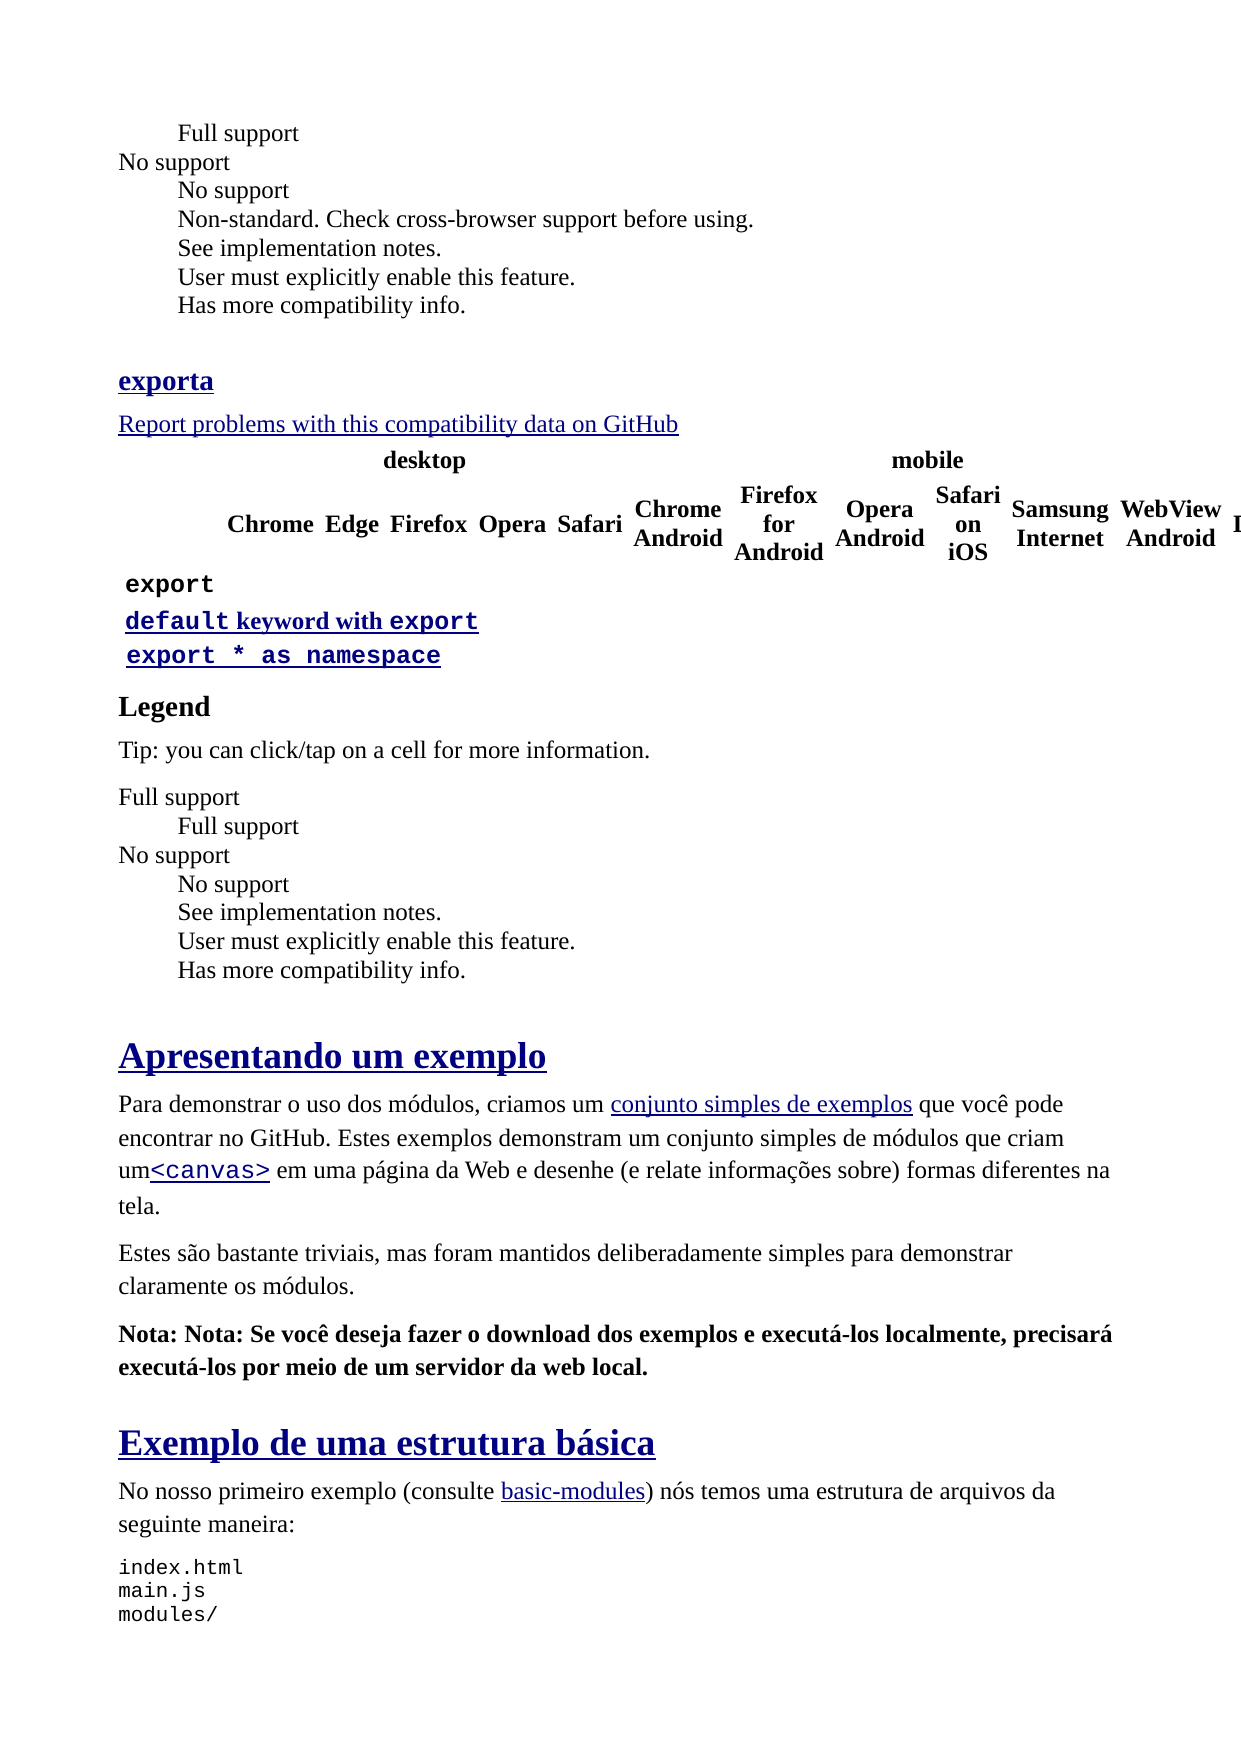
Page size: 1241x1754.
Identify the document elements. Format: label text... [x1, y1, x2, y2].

table_cell Chrome Android [628, 477, 728, 569]
text Nota: Nota: Se você deseja fazer o download dos exemplos e executá-los localmente, precisará executá-los por meio de um servidor da web local. [118, 1319, 1122, 1381]
list Full support [177, 811, 1122, 840]
list See implementation notes. [177, 897, 1122, 926]
list Full support [177, 118, 1122, 147]
table_cell Firefox for Android [728, 477, 829, 569]
subtitle exporta [118, 363, 1122, 397]
table_cell export [118, 569, 221, 603]
table_header [118, 443, 221, 477]
subtitle Exemplo de uma estrutura básica [118, 1420, 1122, 1463]
subtitle No support [118, 840, 1122, 869]
table_header export * as namespace [118, 640, 449, 674]
table_cell [221, 569, 319, 603]
list See implementation notes. [177, 233, 1122, 262]
list Has more compatibility info. [177, 955, 1122, 984]
table_cell Chrome [221, 477, 319, 569]
list Has more compatibility info. [177, 291, 1122, 319]
table_cell Safari on iOS [930, 477, 1006, 569]
table_header desktop [221, 443, 627, 477]
list User must explicitly enable this feature. [177, 262, 1122, 291]
list No support [177, 869, 1122, 897]
table_header server [1227, 443, 1240, 477]
list User must explicitly enable this feature. [177, 926, 1122, 955]
table_cell Edge [319, 477, 384, 569]
table_header default keyword with export [118, 603, 486, 640]
text No nosso primeiro exemplo (consulte basic-modules) nós temos uma estrutura de arquivos da seguinte maneira: [118, 1476, 1122, 1538]
text Para demonstrar o uso dos módulos, criamos um conjunto simples de exemplos que você pode encontrar no GitHub. Estes exemplos demonstram um conjunto simples de módulos que criam um<canvas> em uma página da Web e desenhe (e relate informações sobre) formas diferentes na tela. [118, 1089, 1122, 1219]
table_cell Safari [552, 477, 627, 569]
list Non-standard. Check cross-browser support before using. [177, 204, 1122, 233]
table_header [486, 603, 502, 640]
subtitle No support [118, 147, 1122, 176]
text Report problems with this compatibility data on GitHub [118, 409, 1122, 438]
table_header [449, 640, 465, 674]
table_cell Opera [473, 477, 552, 569]
table_cell Deno [1227, 477, 1240, 569]
table_cell Firefox [385, 477, 473, 569]
text Estes são bastante triviais, mas foram mantidos deliberadamente simples para demonstrar claramente os módulos. [118, 1238, 1122, 1300]
table_cell [319, 569, 1240, 603]
subtitle Legend [118, 689, 1122, 722]
list No support [177, 176, 1122, 204]
table_cell WebView Android [1114, 477, 1227, 569]
table_header mobile [628, 443, 1227, 477]
table_cell Samsung Internet [1006, 477, 1114, 569]
subtitle Full support [118, 782, 1122, 811]
text main.js [118, 1580, 1122, 1604]
subtitle Apresentando um exemplo [118, 1034, 1122, 1077]
table_cell [118, 477, 221, 569]
text modules/ [118, 1604, 1122, 1628]
table_cell Opera Android [829, 477, 930, 569]
text Tip: you can click/tap on a cell for more information. [118, 735, 1122, 763]
text index.html [118, 1557, 1122, 1580]
